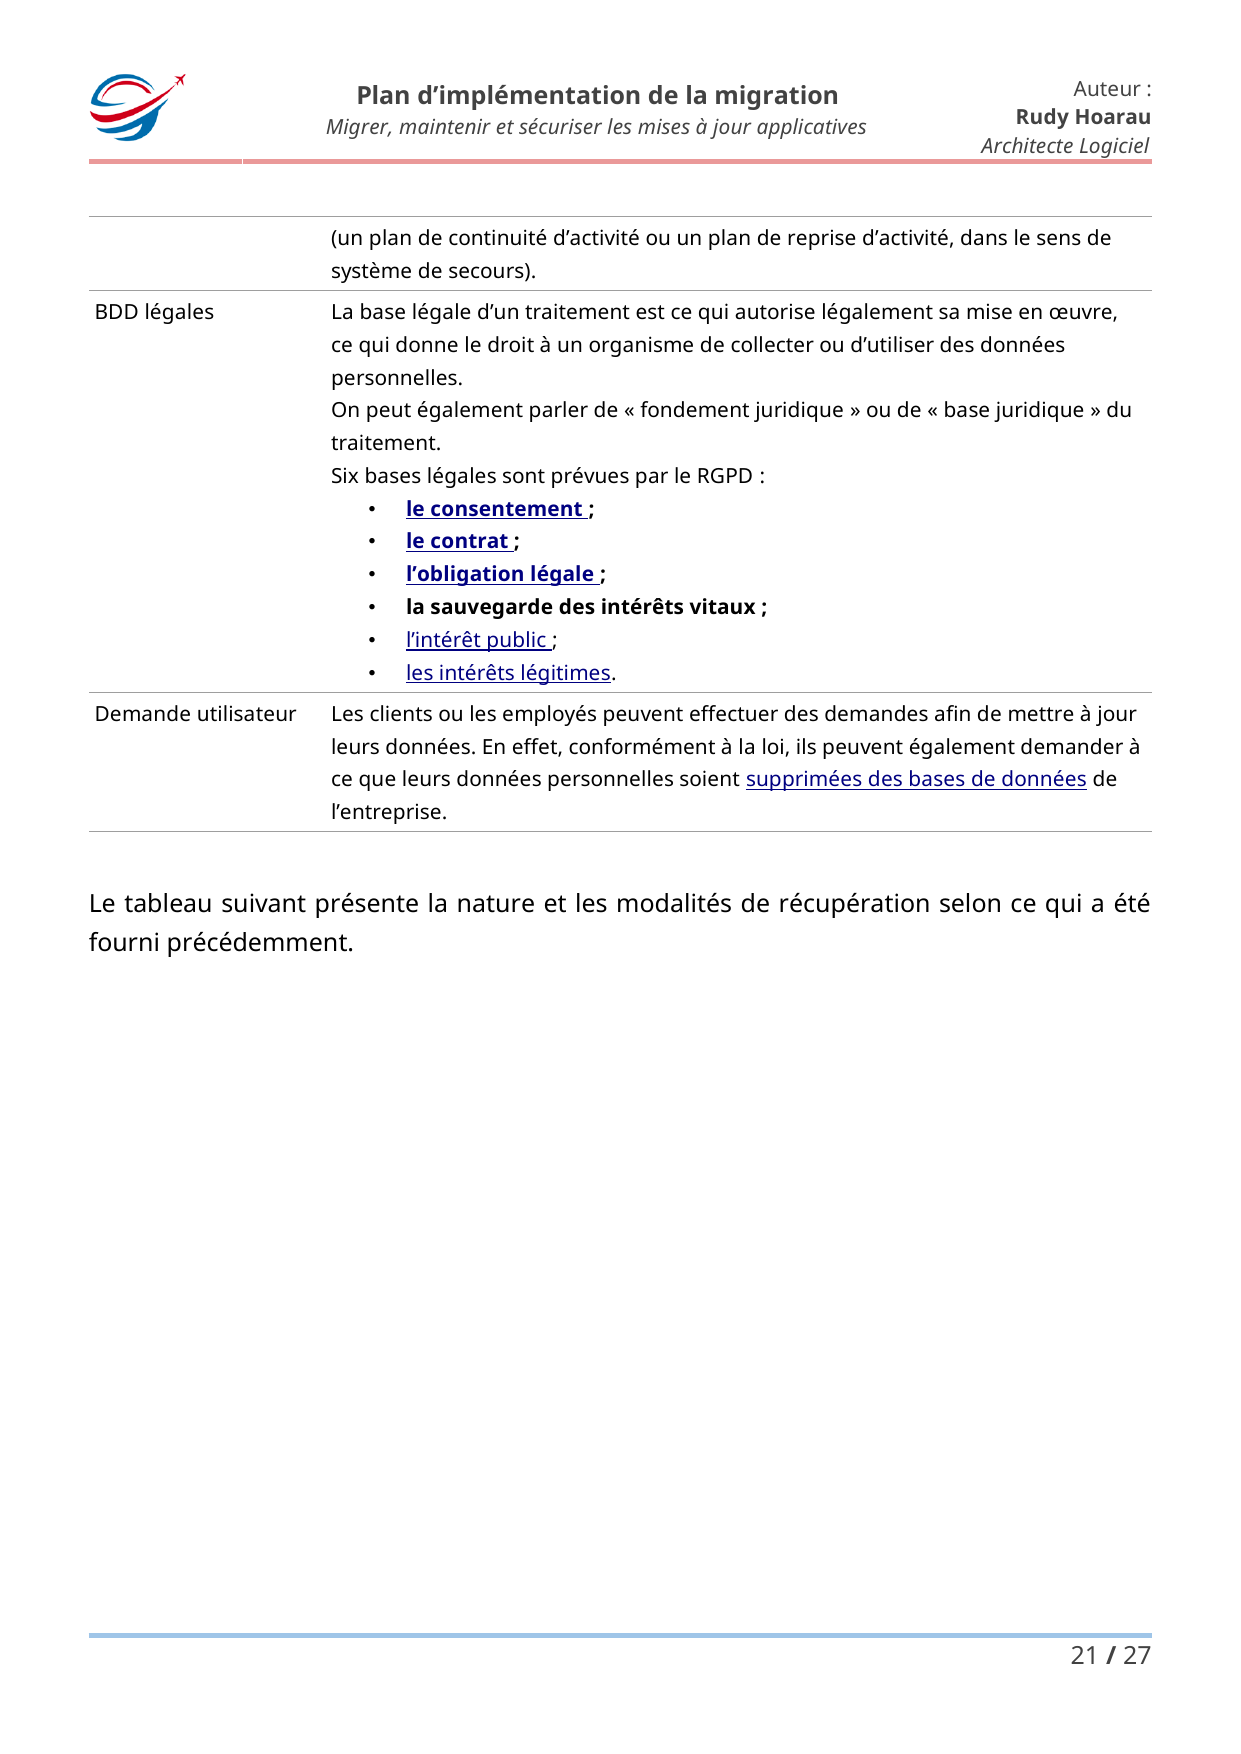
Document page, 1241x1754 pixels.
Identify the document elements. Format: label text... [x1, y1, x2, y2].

table_cell Demande utilisateur [89, 693, 325, 831]
table_cell Les clients ou les employés peuvent effectuer des demandes afin de mettre à jour leurs données. En effet, conformément à la loi, ils peuvent également demander à ce que leurs données personnelles soient supprimées des bases de données de l’entreprise. [325, 693, 1152, 831]
table_cell BDD légales [89, 291, 325, 692]
picture [88, 70, 188, 148]
table_header [89, 217, 325, 290]
table_cell La base légale d’un traitement est ce qui autorise légalement sa mise en œuvre, ce qui donne le droit à un organisme de collecter ou d’utiliser des données personnelles. On peut également parler de « fondement juridique » ou de « base juridique » du traitement. Six bases légales sont prévues par le RGPD : le consentement ; le contrat ; l’obligation légale ; la sauvegarde des intérêts vitaux ; l’intérêt public ; les intérêts légitimes. [325, 291, 1152, 692]
table_header (un plan de continuité d’activité ou un plan de reprise d’activité, dans le sens de système de secours). [325, 217, 1152, 290]
text Le tableau suivant présente la nature et les modalités de récupération selon ce qui a été fourni précédemment. [88, 886, 1152, 959]
